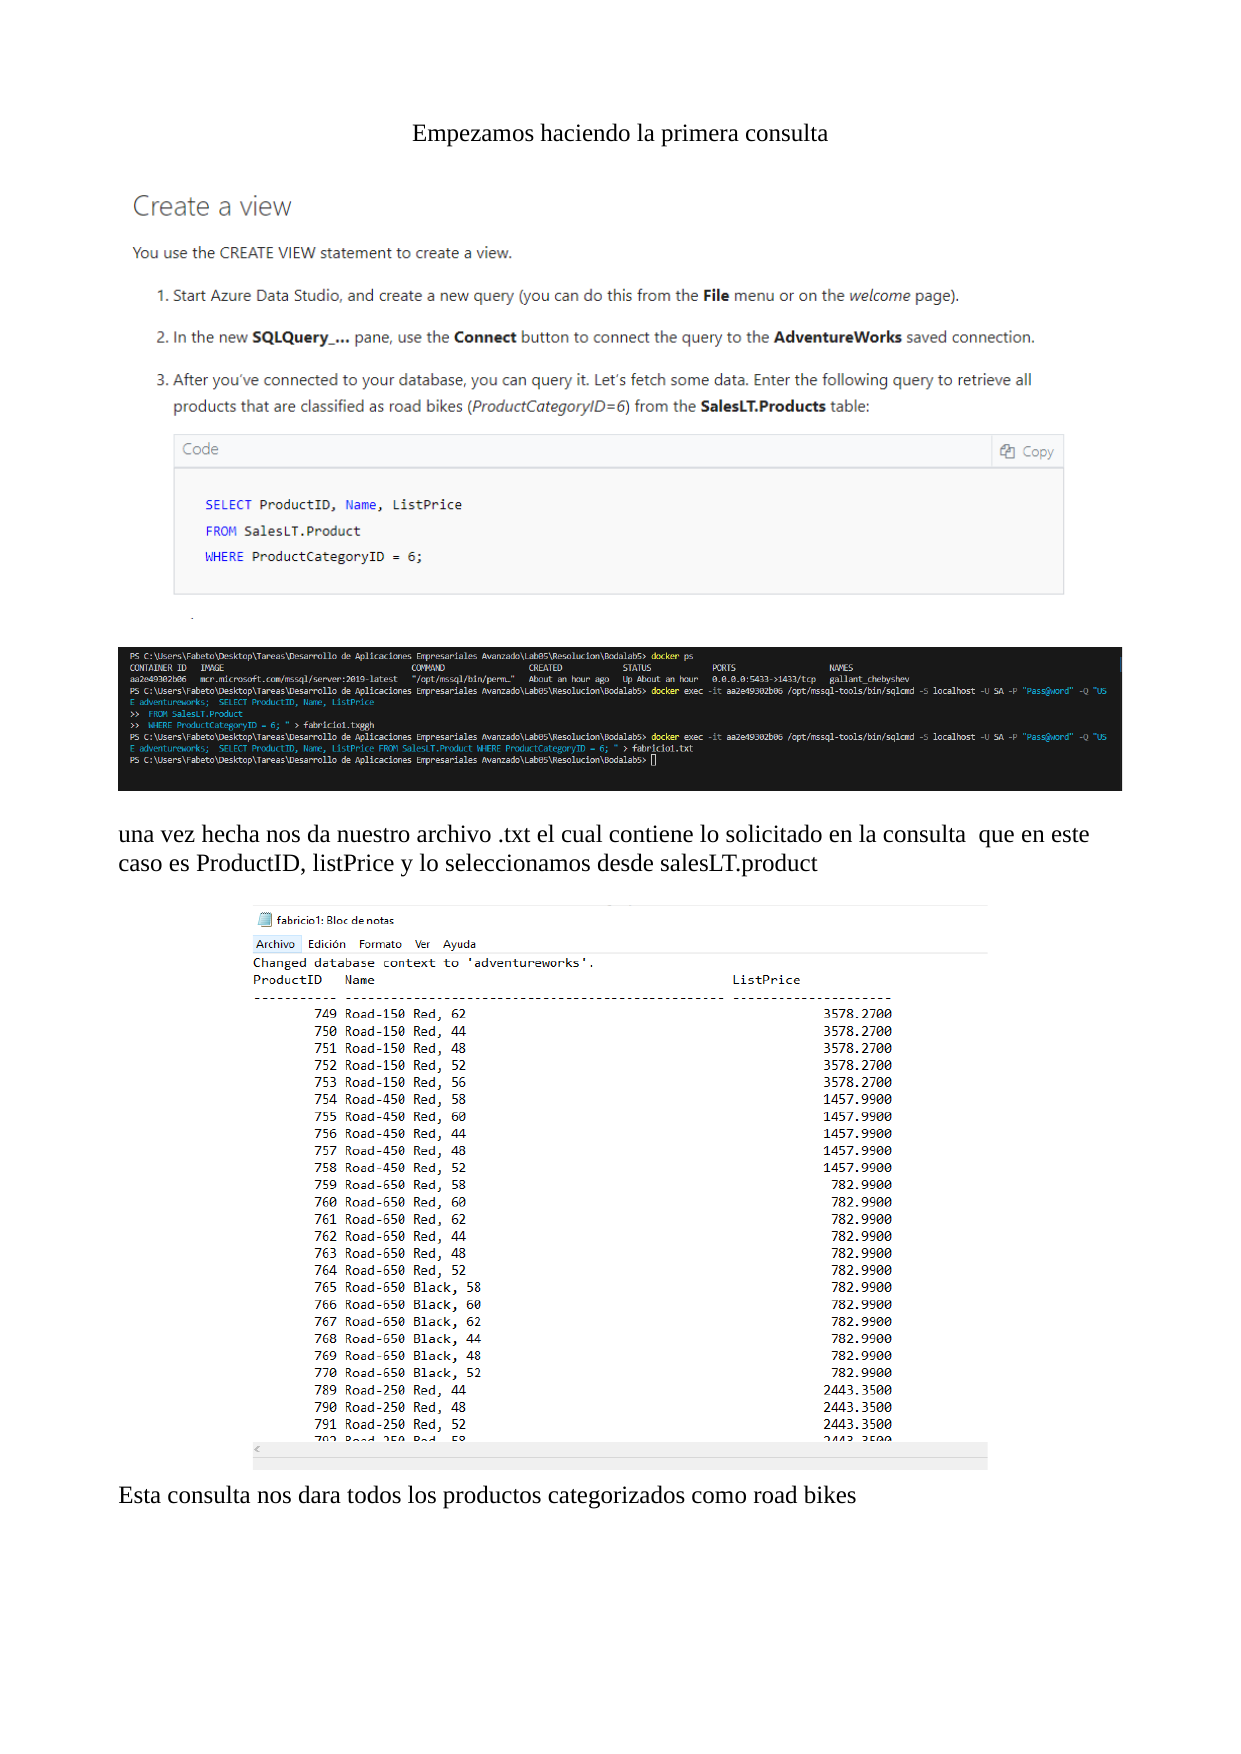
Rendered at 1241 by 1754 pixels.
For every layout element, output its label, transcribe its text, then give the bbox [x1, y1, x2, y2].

text una vez hecha nos da nuestro archivo .txt el cual contiene lo solicitado en la consulta que en este caso es ProductID, listPrice y lo seleccionamos desde salesLT.product [118, 819, 1122, 877]
picture [252, 905, 988, 1470]
picture [118, 647, 1123, 791]
text Esta consulta nos dara todos los productos categorizados como road bikes [118, 1480, 1122, 1509]
picture [125, 181, 1129, 619]
text Empezamos haciendo la primera consulta [118, 118, 1122, 147]
